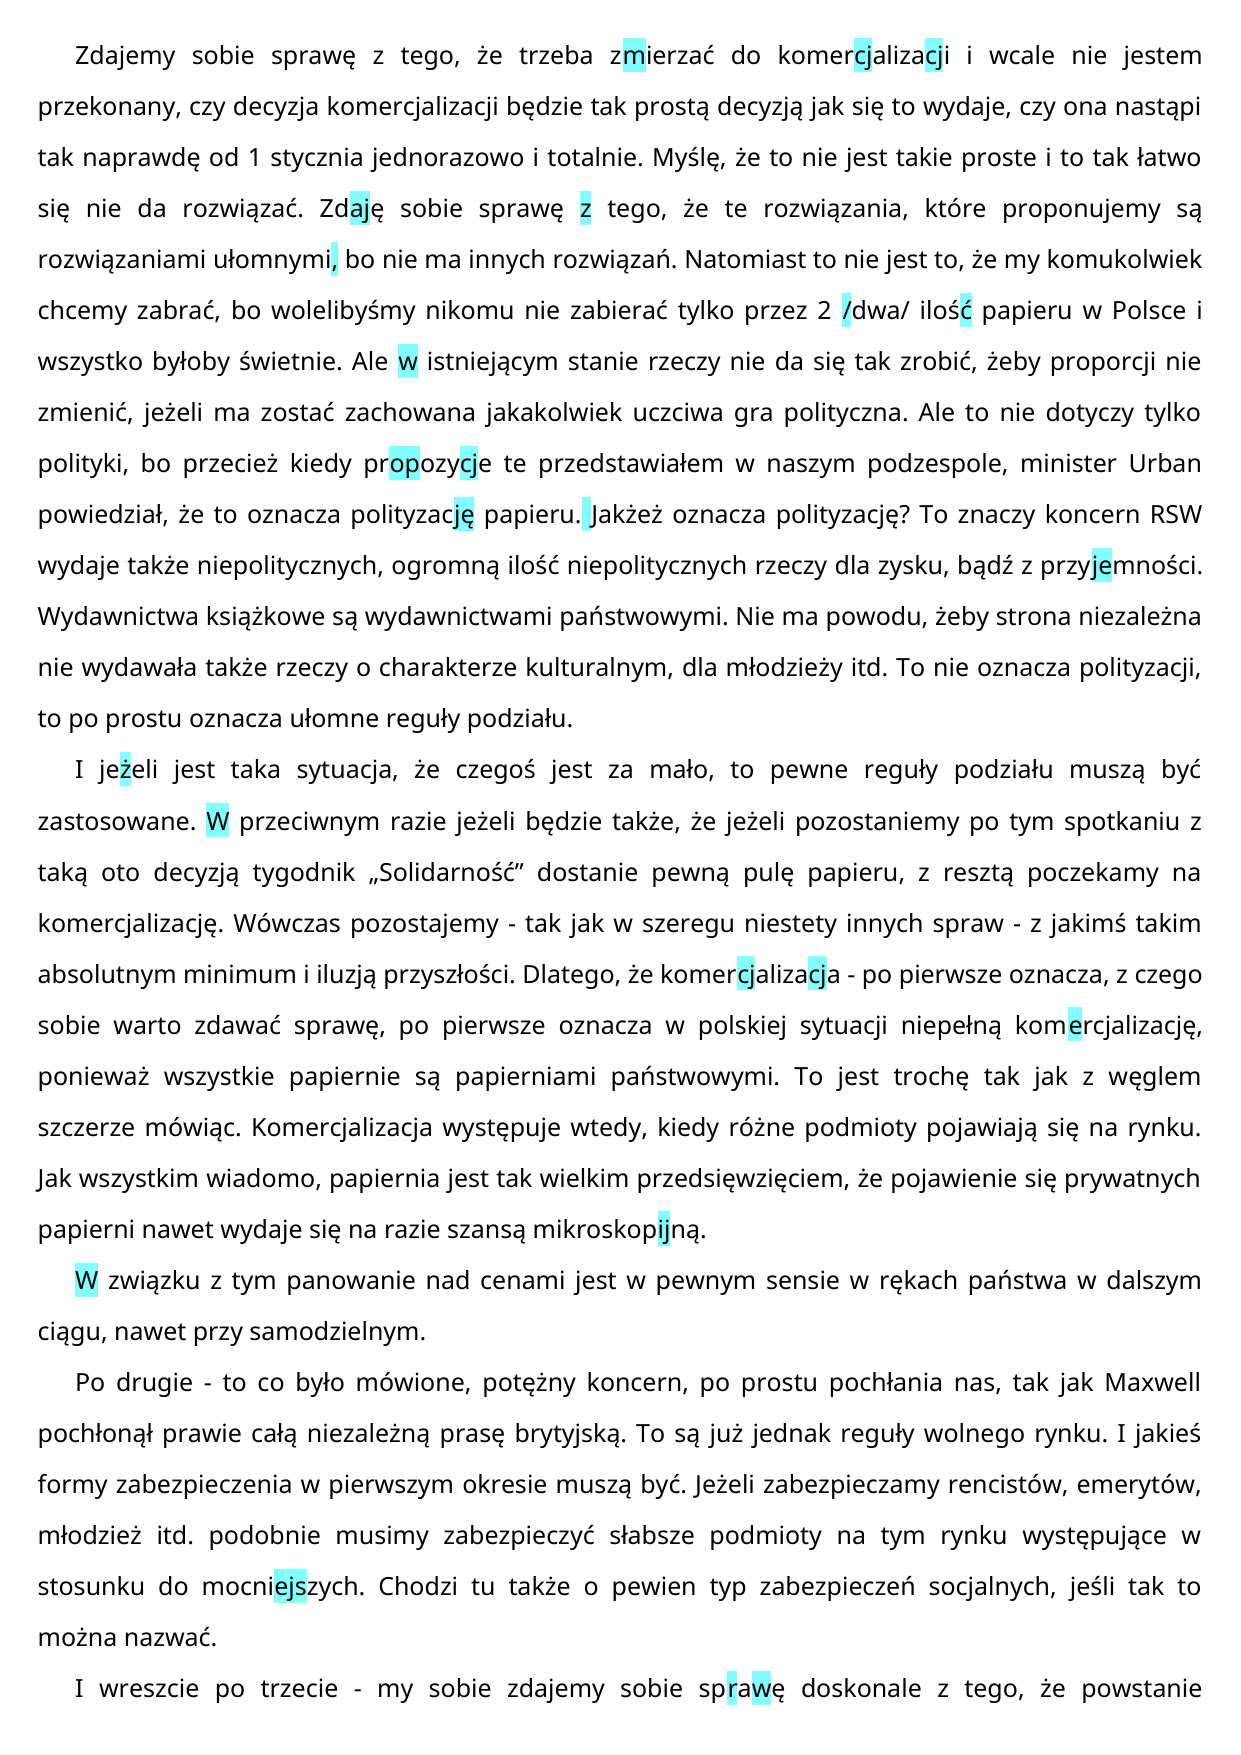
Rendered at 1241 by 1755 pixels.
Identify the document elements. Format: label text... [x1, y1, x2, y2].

text Po drugie - to co było mówione, potężny koncern, po prostu pochłania nas, tak jak Maxwell pochłonął prawie całą niezależną prasę brytyjską. To są już jednak reguły wolnego rynku. I jakieś formy zabezpieczenia w pierwszym okresie muszą być. Jeżeli zabezpieczamy rencistów, emerytów, młodzież itd. podobnie musimy zabezpieczyć słabsze podmioty na tym rynku występujące w stosunku do mocniejszych. Chodzi tu także o pewien typ zabezpieczeń socjalnych, jeśli tak to można nazwać. [37, 1364, 1203, 1654]
text I wreszcie po trzecie - my sobie zdajemy sobie sprawę doskonale z tego, że powstanie [37, 1671, 1203, 1705]
text Zdajemy sobie sprawę z tego, że trzeba zmierzać do komercjalizacji i wcale nie jestem przekonany, czy decyzja komercjalizacji będzie tak prostą decyzją jak się to wydaje, czy ona nastąpi tak naprawdę od 1 stycznia jednorazowo i totalnie. Myślę, że to nie jest takie proste i to tak łatwo się nie da rozwiązać. Zdaję sobie sprawę z tego, że te rozwiązania, które proponujemy są rozwiązaniami ułomnymi, bo nie ma innych rozwiązań. Natomiast to nie jest to, że my komukolwiek chcemy zabrać, bo wolelibyśmy nikomu nie zabierać tylko przez 2 /dwa/ ilość papieru w Polsce i wszystko byłoby świetnie. Ale w istniejącym stanie rzeczy nie da się tak zrobić, żeby proporcji nie zmienić, jeżeli ma zostać zachowana jakakolwiek uczciwa gra polityczna. Ale to nie dotyczy tylko polityki, bo przecież kiedy propozycje te przedstawiałem w naszym podzespole, minister Urban powiedział, że to oznacza polityzację papieru. Jakżeż oznacza polityzację? To znaczy koncern RSW wydaje także niepolitycznych, ogromną ilość niepolitycznych rzeczy dla zysku, bądź z przyjemności. Wydawnictwa książkowe są wydawnictwami państwowymi. Nie ma powodu, żeby strona niezależna nie wydawała także rzeczy o charakterze kulturalnym, dla młodzieży itd. To nie oznacza polityzacji, to po prostu oznacza ułomne reguły podziału. [37, 37, 1203, 735]
text I jeżeli jest taka sytuacja, że czegoś jest za mało, to pewne reguły podziału muszą być zastosowane. W przeciwnym razie jeżeli będzie także, że jeżeli pozostaniemy po tym spotkaniu z taką oto decyzją tygodnik „Solidarność” dostanie pewną pulę papieru, z resztą poczekamy na komercjalizację. Wówczas pozostajemy - tak jak w szeregu niestety innych spraw - z jakimś takim absolutnym minimum i iluzją przyszłości. Dlatego, że komercjalizacja - po pierwsze oznacza, z czego sobie warto zdawać sprawę, po pierwsze oznacza w polskiej sytuacji niepełną komercjalizację, ponieważ wszystkie papiernie są papierniami państwowymi. To jest trochę tak jak z węglem szczerze mówiąc. Komercjalizacja występuje wtedy, kiedy różne podmioty pojawiają się na rynku. Jak wszystkim wiadomo, papiernia jest tak wielkim przedsięwzięciem, że pojawienie się prywatnych papierni nawet wydaje się na razie szansą mikroskopijną. [37, 752, 1203, 1246]
text W związku z tym panowanie nad cenami jest w pewnym sensie w rękach państwa w dalszym ciągu, nawet przy samodzielnym. [37, 1262, 1203, 1348]
